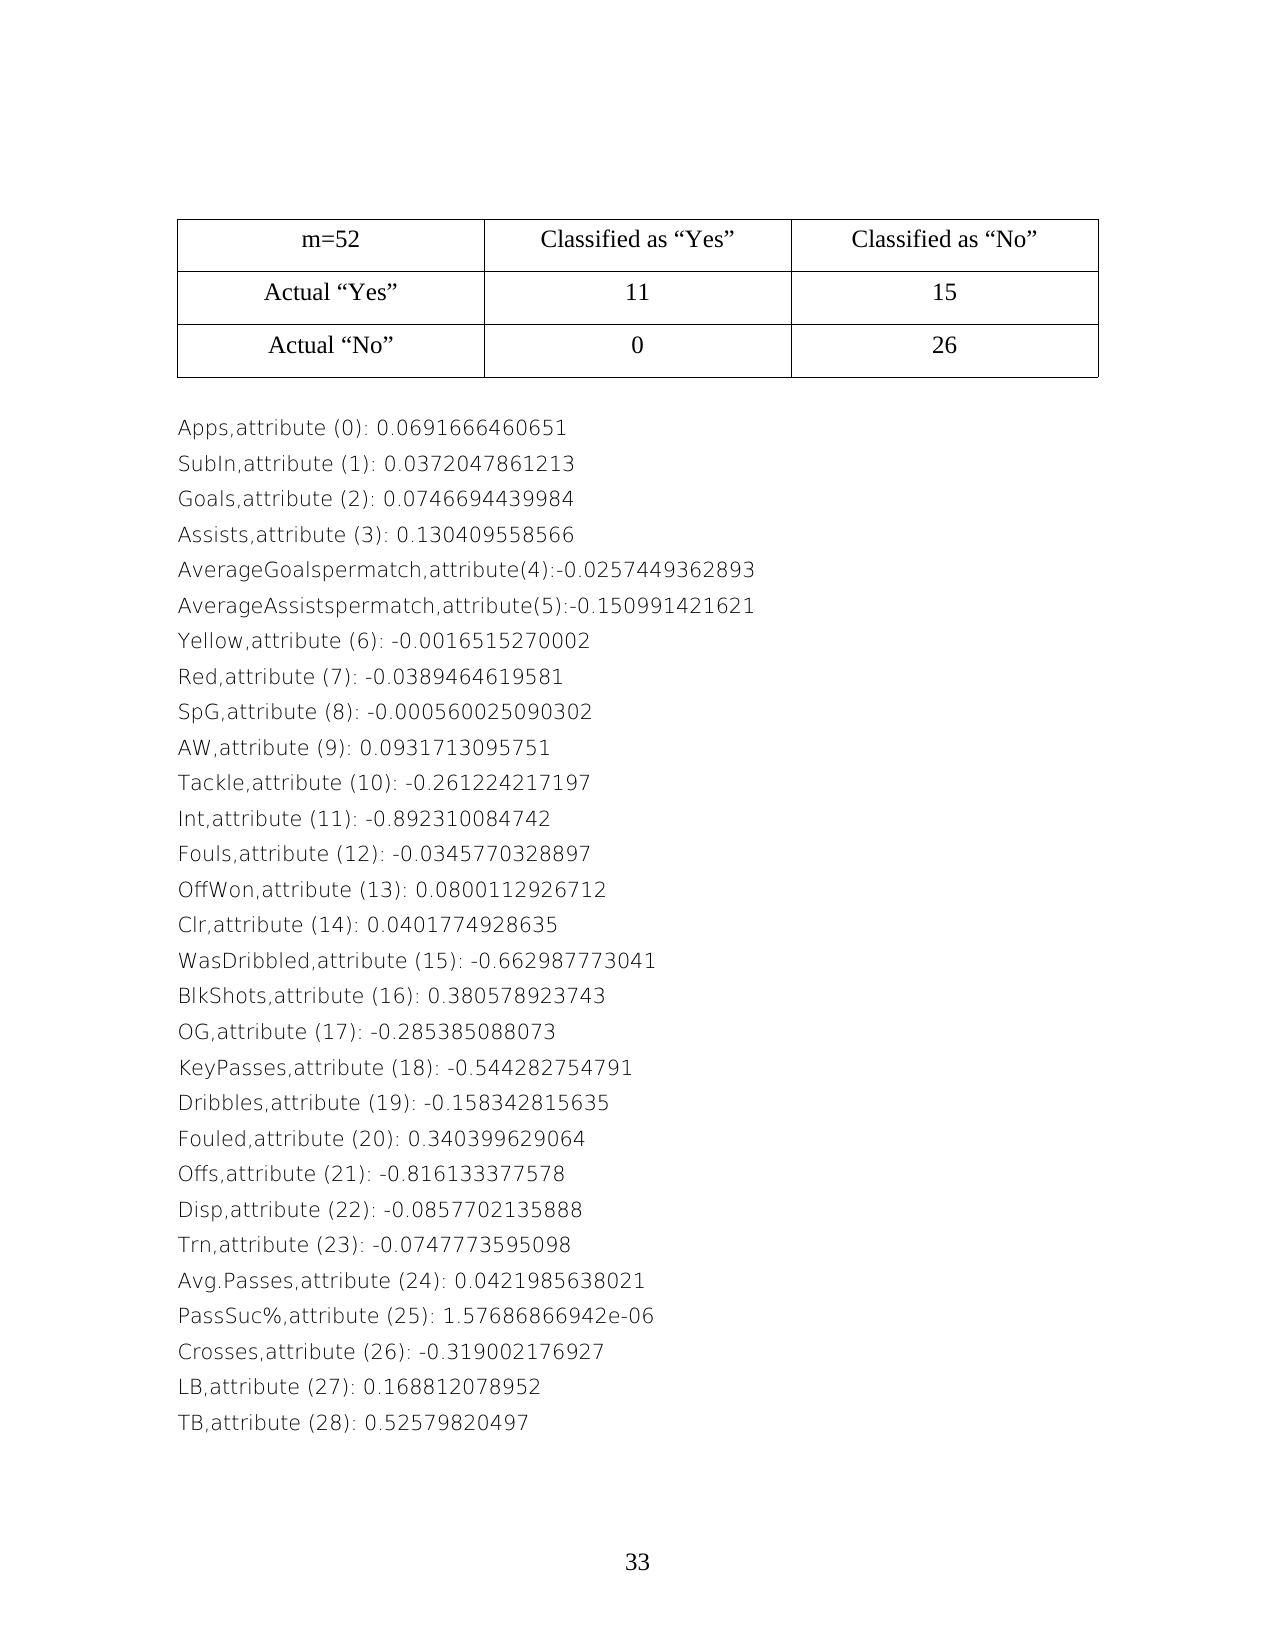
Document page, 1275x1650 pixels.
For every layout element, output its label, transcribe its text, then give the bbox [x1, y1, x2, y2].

text Fouled,attribute (20): 0.340399629064 [158, 1128, 1098, 1151]
text AW,attribute (9): 0.0931713095751 [158, 737, 1098, 760]
table_cell 11 [485, 272, 791, 324]
table_cell Actual “Yes” [178, 272, 484, 324]
table_cell Actual “No” [178, 325, 484, 377]
table_cell 0 [485, 325, 791, 377]
table_cell 26 [792, 325, 1098, 377]
text Int,attribute (11): -0.892310084742 [158, 808, 1098, 831]
text KeyPasses,attribute (18): -0.544282754791 [158, 1057, 1098, 1079]
text OG,attribute (17): -0.285385088073 [158, 1021, 1098, 1044]
text BlkShots,attribute (16): 0.380578923743 [158, 986, 1098, 1008]
text Offs,attribute (21): -0.816133377578 [158, 1163, 1098, 1186]
text OffWon,attribute (13): 0.0800112926712 [158, 879, 1098, 902]
text Disp,attribute (22): -0.0857702135888 [158, 1199, 1098, 1222]
table_header Classified as “No” [792, 220, 1098, 271]
text Fouls,attribute (12): -0.0345770328897 [158, 843, 1098, 866]
text Assists,attribute (3): 0.130409558566 [158, 524, 1098, 547]
text Red,attribute (7): -0.0389464619581 [158, 666, 1098, 689]
table_header m=52 [178, 220, 484, 271]
text Avg.Passes,attribute (24): 0.0421985638021 [158, 1270, 1098, 1293]
text WasDribbled,attribute (15): -0.662987773041 [158, 950, 1098, 973]
text AverageGoalspermatch,attribute(4):-0.0257449362893 [140, 559, 1107, 582]
text Clr,attribute (14): 0.0401774928635 [158, 914, 1098, 937]
text Trn,attribute (23): -0.0747773595098 [158, 1234, 1098, 1257]
text SpG,attribute (8): -0.000560025090302 [158, 701, 1098, 724]
text Apps,attribute (0): 0.0691666460651 [158, 417, 1098, 440]
text Yellow,attribute (6): -0.0016515270002 [158, 630, 1098, 653]
text Goals,attribute (2): 0.0746694439984 [158, 488, 1098, 511]
text Crosses,attribute (26): -0.319002176927 [177, 1341, 1098, 1364]
table_cell 15 [792, 272, 1098, 324]
text PassSuc%,attribute (25): 1.57686866942e-06 [177, 1305, 1098, 1328]
text Dribbles,attribute (19): -0.158342815635 [158, 1092, 1098, 1115]
text LB,attribute (27): 0.168812078952 [177, 1376, 1098, 1399]
table_header Classified as “Yes” [485, 220, 791, 271]
text TB,attribute (28): 0.52579820497 [177, 1412, 1098, 1435]
text AverageAssistspermatch,attribute(5):-0.150991421621 [140, 595, 1107, 618]
text Tackle,attribute (10): -0.261224217197 [158, 772, 1098, 795]
text SubIn,attribute (1): 0.0372047861213 [158, 453, 1098, 476]
